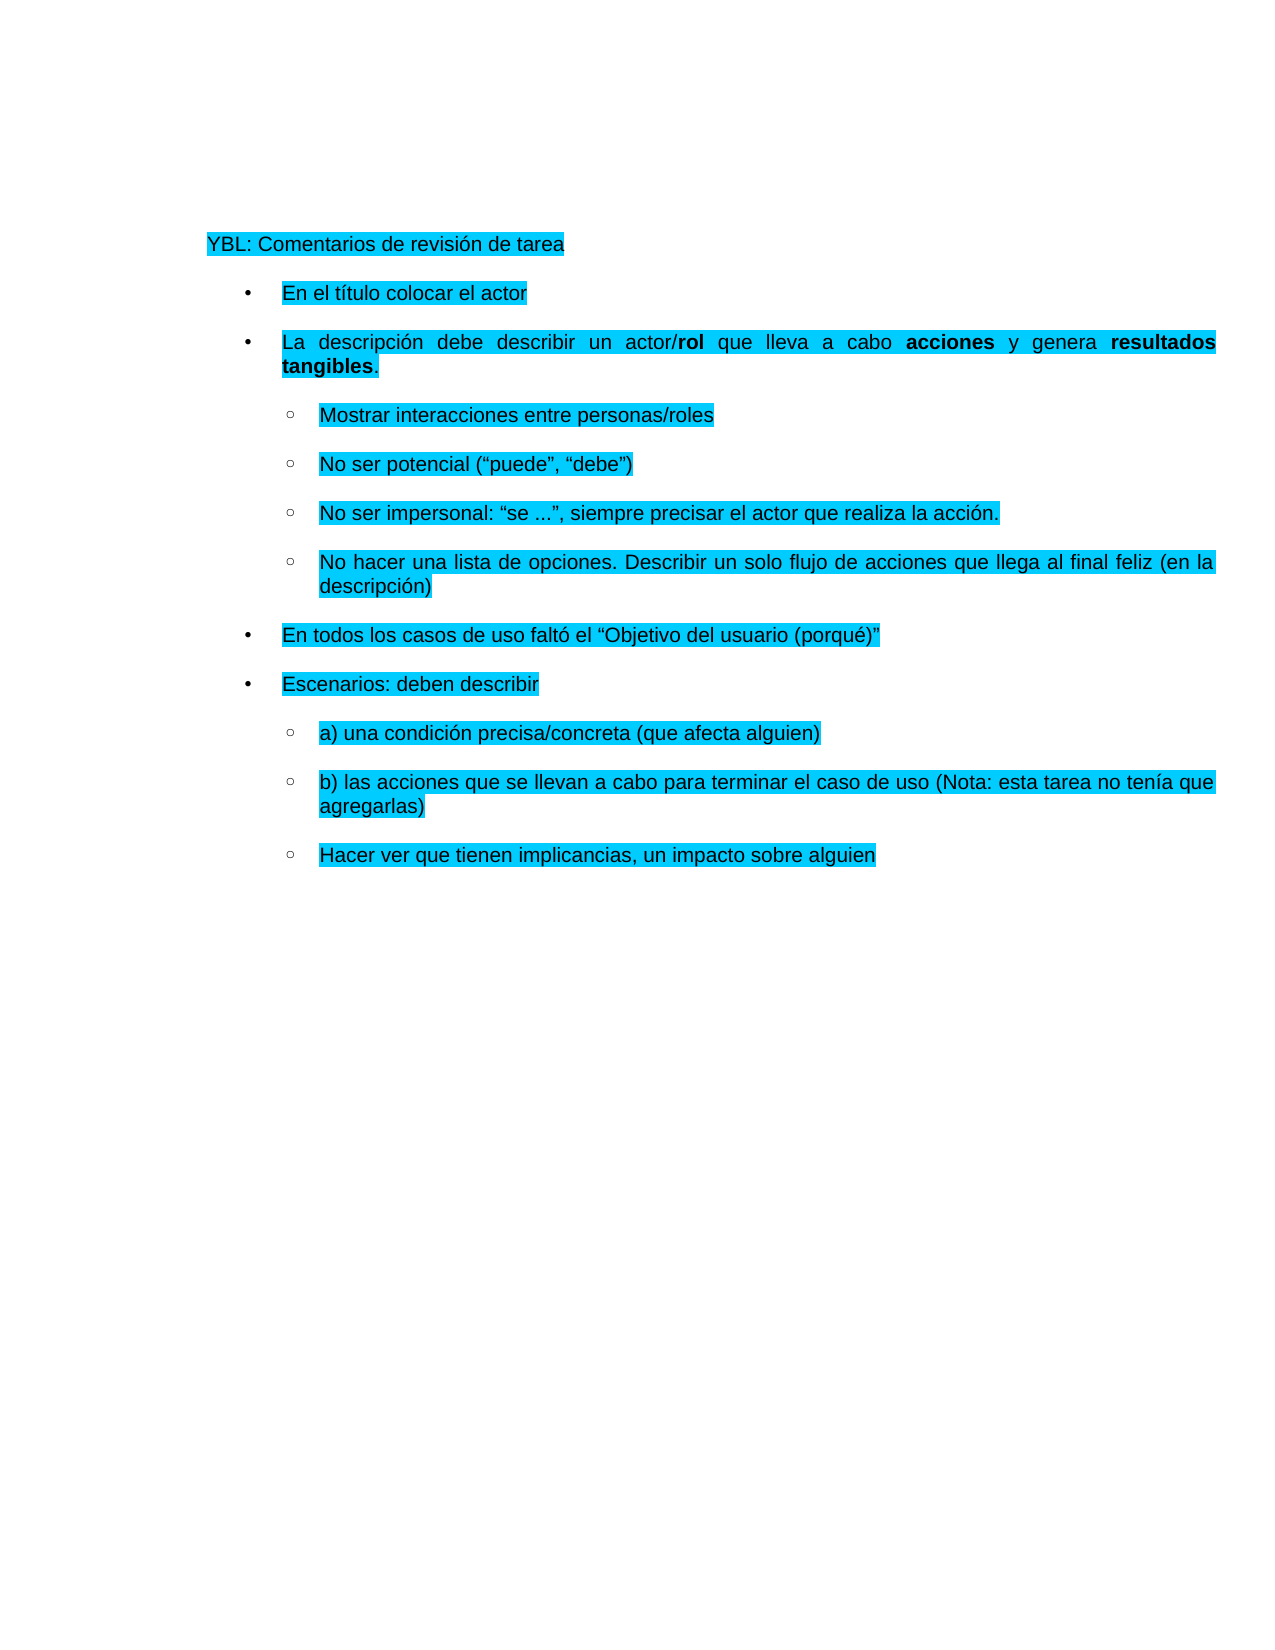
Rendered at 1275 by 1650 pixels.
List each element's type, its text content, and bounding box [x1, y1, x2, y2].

list b) las acciones que se llevan a cabo para terminar el caso de uso (Nota: esta tarea no tenía que agregarlas) [282, 770, 1216, 818]
list Hacer ver que tienen implicancias, un impacto sobre alguien [282, 843, 1216, 867]
list En el título colocar el actor [244, 281, 1216, 305]
text YBL: Comentarios de revisión de tarea [207, 232, 1216, 256]
list Escenarios: deben describir [244, 672, 1216, 696]
list No ser potencial (“puede”, “debe”) [282, 452, 1216, 476]
list a) una condición precisa/concreta (que afecta alguien) [282, 721, 1216, 745]
list La descripción debe describir un actor/rol que lleva a cabo acciones y genera resultados tangibles. [244, 330, 1216, 378]
list Mostrar interacciones entre personas/roles [282, 403, 1216, 427]
list No ser impersonal: “se ...”, siempre precisar el actor que realiza la acción. [282, 501, 1216, 525]
list En todos los casos de uso faltó el “Objetivo del usuario (porqué)” [244, 623, 1216, 647]
list No hacer una lista de opciones. Describir un solo flujo de acciones que llega al final feliz (en la descripción) [282, 550, 1216, 598]
